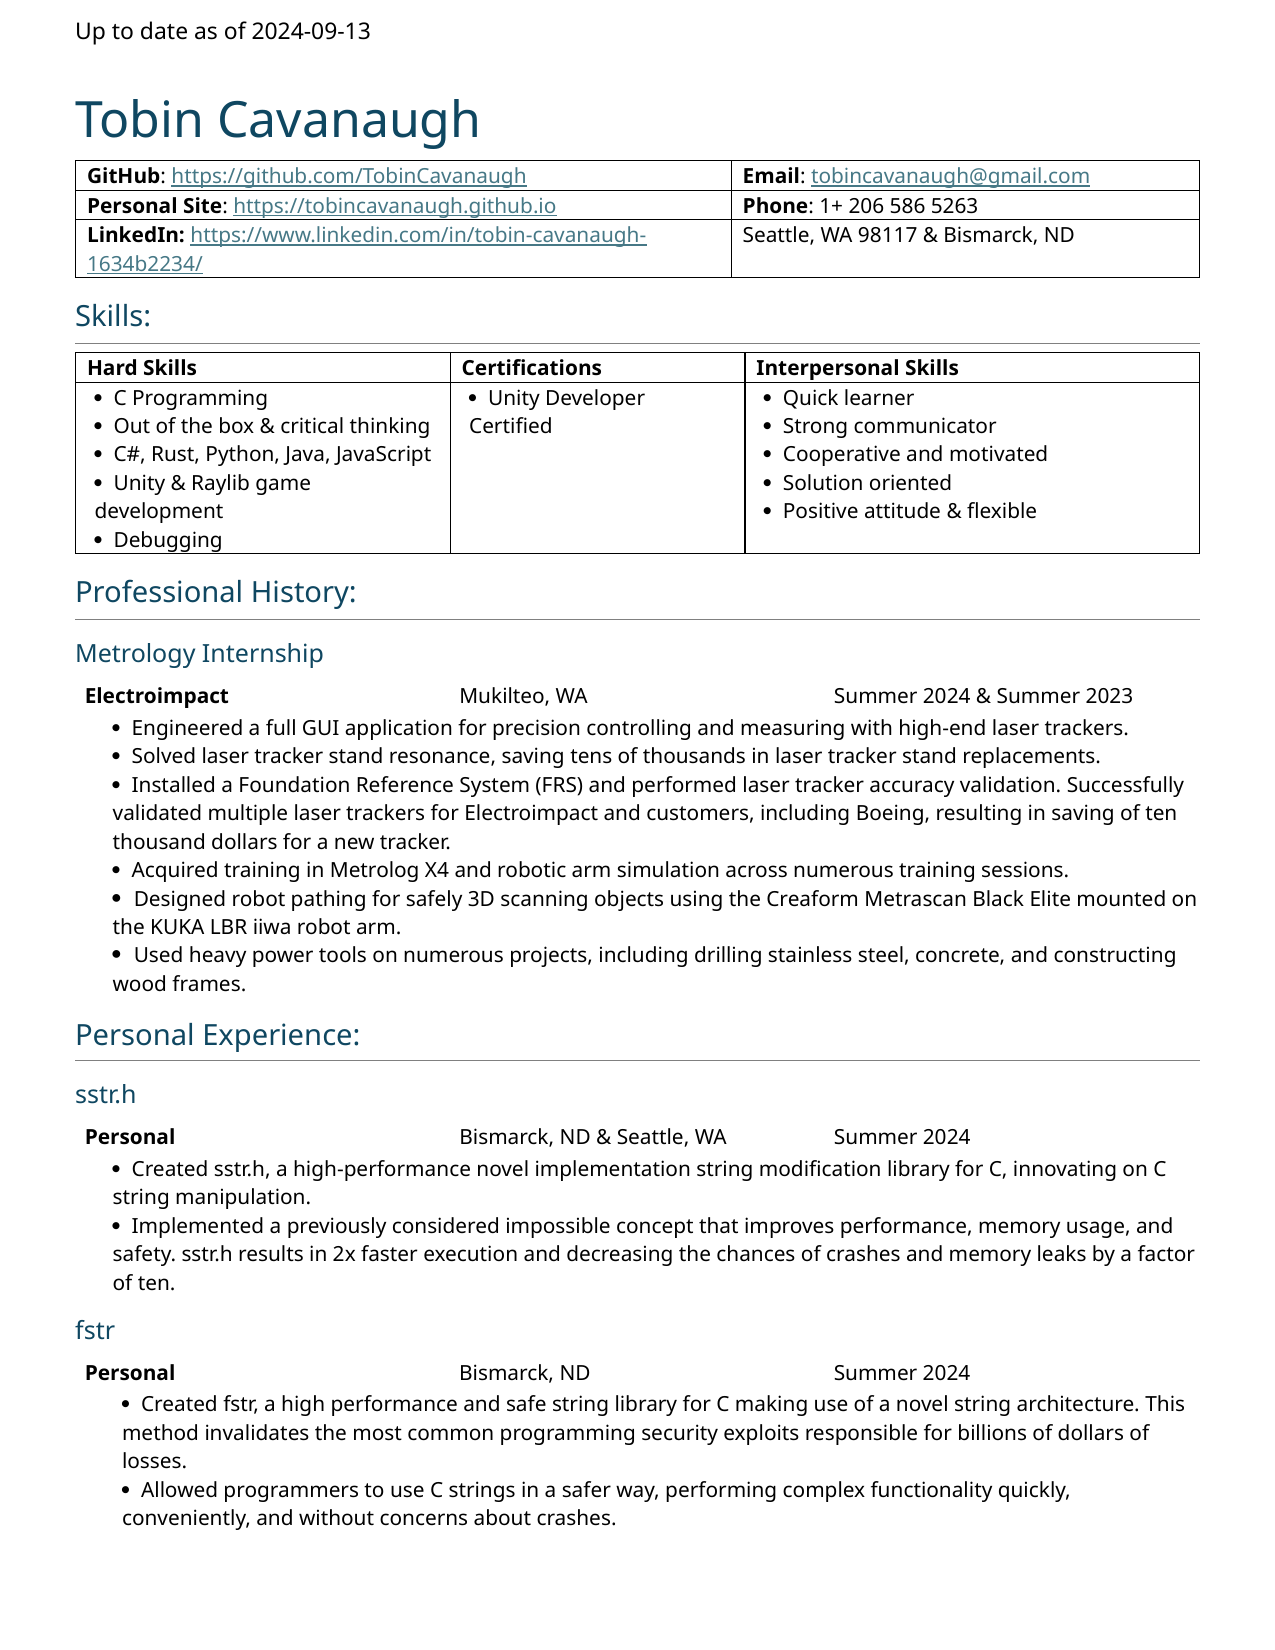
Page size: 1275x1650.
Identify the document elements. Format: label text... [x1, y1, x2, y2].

table_header Bismarck, ND [450, 1355, 824, 1389]
subtitle Professional History: [75, 571, 1200, 611]
subtitle Metrology Internship [75, 636, 1200, 670]
list Created sstr.h, a high-performance novel implementation string modification library for C, innovating on C string manipulation. [112, 1154, 1200, 1211]
table_header Electroimpact [76, 679, 450, 713]
table_header Personal [76, 1355, 450, 1389]
list Allowed programmers to use C strings in a safer way, performing complex functionality quickly, conveniently, and without concerns about crashes. [122, 1475, 1200, 1532]
subtitle Tobin Cavanaugh [75, 84, 1200, 152]
table_cell Unity Developer Certified [451, 383, 744, 553]
table_header Summer 2024 [825, 1355, 1199, 1389]
table_cell Quick learner Strong communicator Cooperative and motivated Solution oriented Positive attitude & flexible [746, 383, 1199, 553]
subtitle sstr.h [75, 1077, 1200, 1111]
list Acquired training in Metrolog X4 and robotic arm simulation across numerous training sessions. [112, 855, 1200, 884]
table_header Bismarck, ND & Seattle, WA [450, 1119, 825, 1154]
list Used heavy power tools on numerous projects, including drilling stainless steel, concrete, and constructing wood frames. [112, 941, 1200, 997]
table_header Personal [76, 1119, 450, 1154]
table_header GitHub: https://github.com/TobinCavanaugh [76, 161, 731, 190]
list Implemented a previously considered impossible concept that improves performance, memory usage, and safety. sstr.h results in 2x faster execution and decreasing the chances of crashes and memory leaks by a factor of ten. [112, 1211, 1200, 1296]
subtitle Personal Experience: [75, 1014, 1200, 1054]
subtitle Skills: [75, 295, 1200, 334]
table_cell LinkedIn: https://www.linkedin.com/in/tobin-cavanaugh-1634b2234/ [76, 220, 731, 277]
table_cell Personal Site: https://tobincavanaugh.github.io [76, 191, 731, 219]
table_header Mukilteo, WA [450, 679, 825, 713]
table_cell Phone: 1+ 206 586 5263 [732, 191, 1199, 219]
table_header Summer 2024 [825, 1119, 1199, 1154]
list Solved laser tracker stand resonance, saving tens of thousands in laser tracker stand replacements. [112, 741, 1200, 770]
list Created fstr, a high performance and safe string library for C making use of a novel string architecture. This method invalidates the most common programming security exploits responsible for billions of dollars of losses. [122, 1389, 1200, 1475]
table_cell C Programming Out of the box & critical thinking C#, Rust, Python, Java, JavaScript Unity & Raylib game development Debugging [76, 383, 450, 553]
table_cell Seattle, WA 98117 & Bismarck, ND [732, 220, 1199, 277]
table_header Certifications [451, 353, 744, 382]
table_header Interpersonal Skills [746, 353, 1199, 382]
table_header Hard Skills [76, 353, 450, 382]
list Installed a Foundation Reference System (FRS) and performed laser tracker accuracy validation. Successfully validated multiple laser trackers for Electroimpact and customers, including Boeing, resulting in saving of ten thousand dollars for a new tracker. [112, 770, 1200, 855]
subtitle fstr [75, 1313, 1200, 1347]
list Designed robot pathing for safely 3D scanning objects using the Creaform Metrascan Black Elite mounted on the KUKA LBR iiwa robot arm. [112, 884, 1200, 941]
list Engineered a full GUI application for precision controlling and measuring with high-end laser trackers. [112, 713, 1200, 741]
table_header Email: tobincavanaugh@gmail.com [732, 161, 1199, 190]
table_header Summer 2024 & Summer 2023 [825, 679, 1199, 713]
